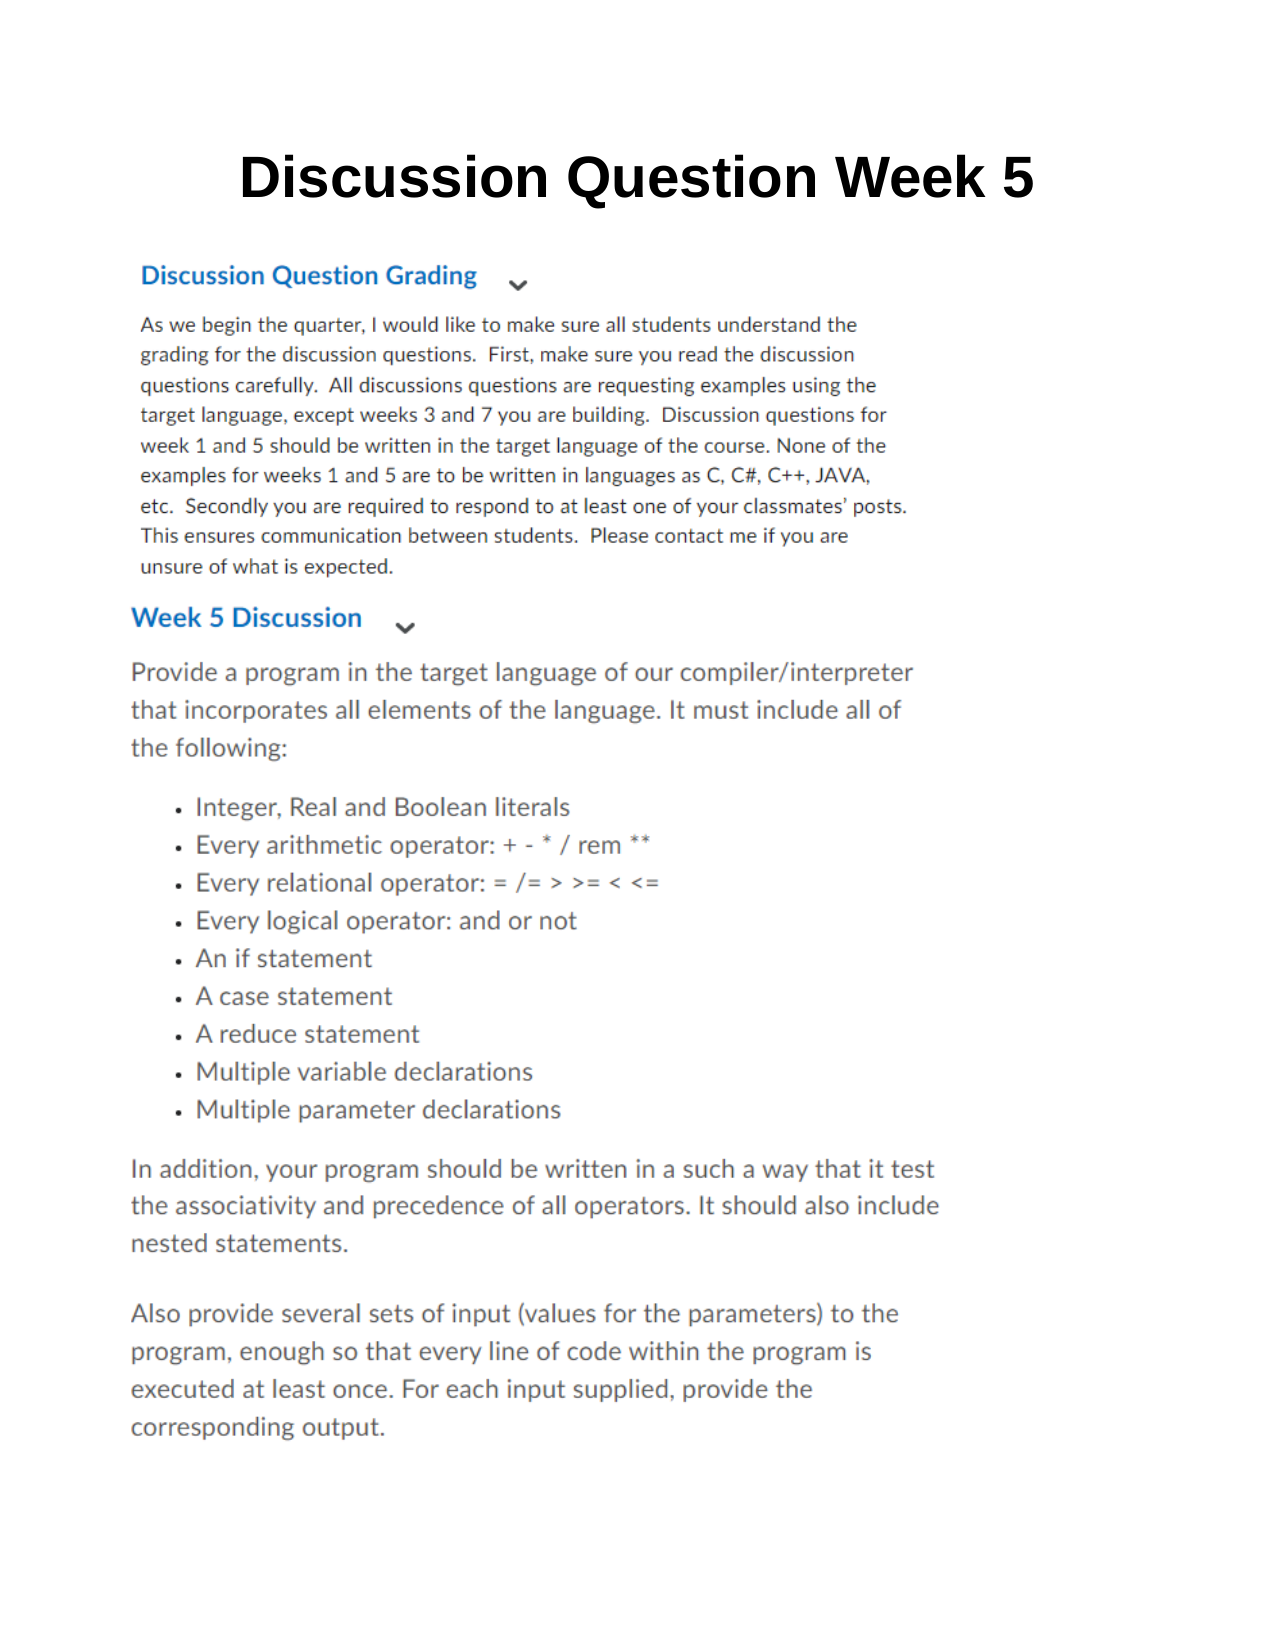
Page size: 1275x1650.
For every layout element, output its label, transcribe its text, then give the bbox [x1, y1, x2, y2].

title Discussion Question Week 5 [118, 143, 1157, 210]
picture [118, 251, 956, 1448]
